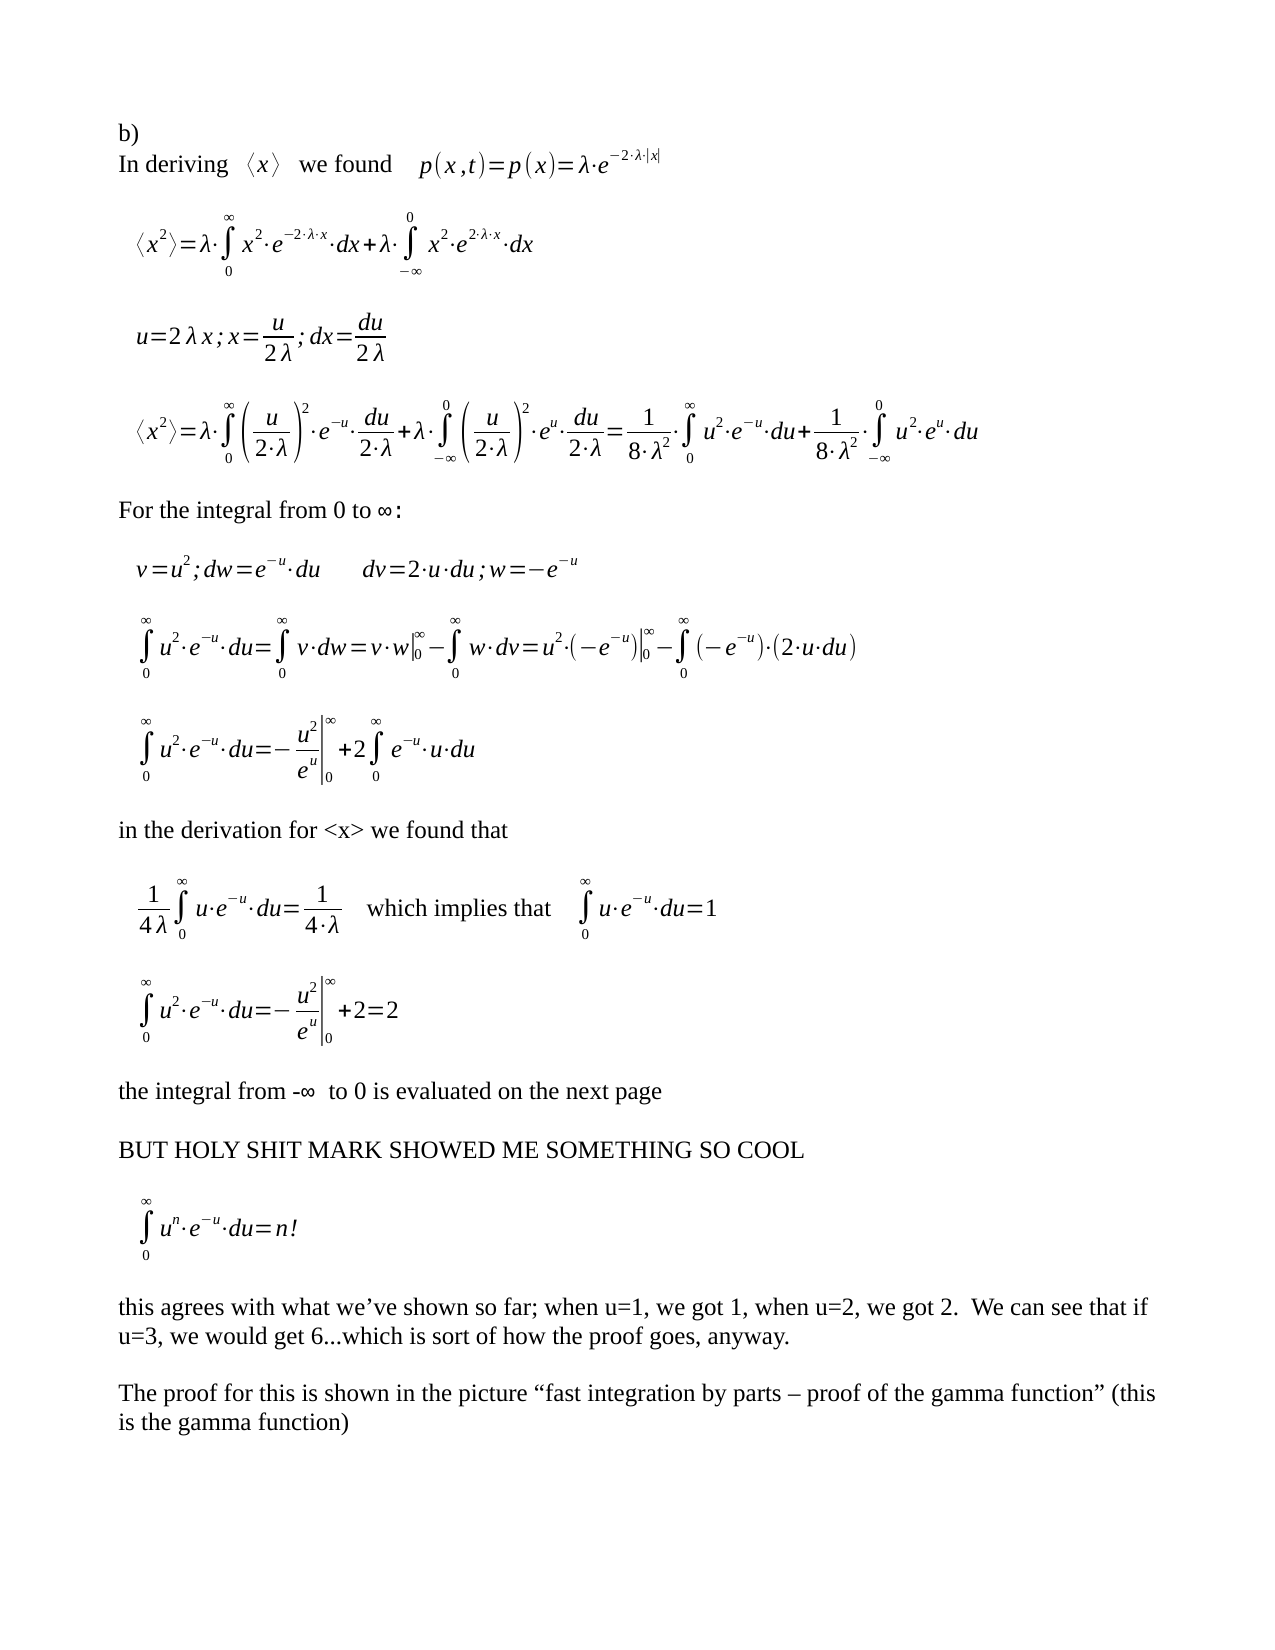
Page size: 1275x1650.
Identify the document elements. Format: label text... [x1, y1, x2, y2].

text this agrees with what we’ve shown so far; when u=1, we got 1, when u=2, we got 2. We can see that if u=3, we would get 6...which is sort of how the proof goes, anyway. [118, 1292, 1157, 1350]
text BUT HOLY SHIT MARK SHOWED ME SOMETHING SO COOL [118, 1135, 1157, 1164]
text In derivingwe found [118, 147, 1157, 180]
text in the derivation for <x> we found that [118, 815, 1157, 844]
text which implies that [118, 873, 1157, 943]
text The proof for this is shown in the picture “fast integration by parts – proof of the gamma function” (this is the gamma function) [118, 1378, 1157, 1436]
text the integral from -∞ to 0 is evaluated on the next page [118, 1076, 1157, 1107]
text For the integral from 0 to ∞: [118, 495, 1157, 525]
text b) [118, 118, 1157, 147]
